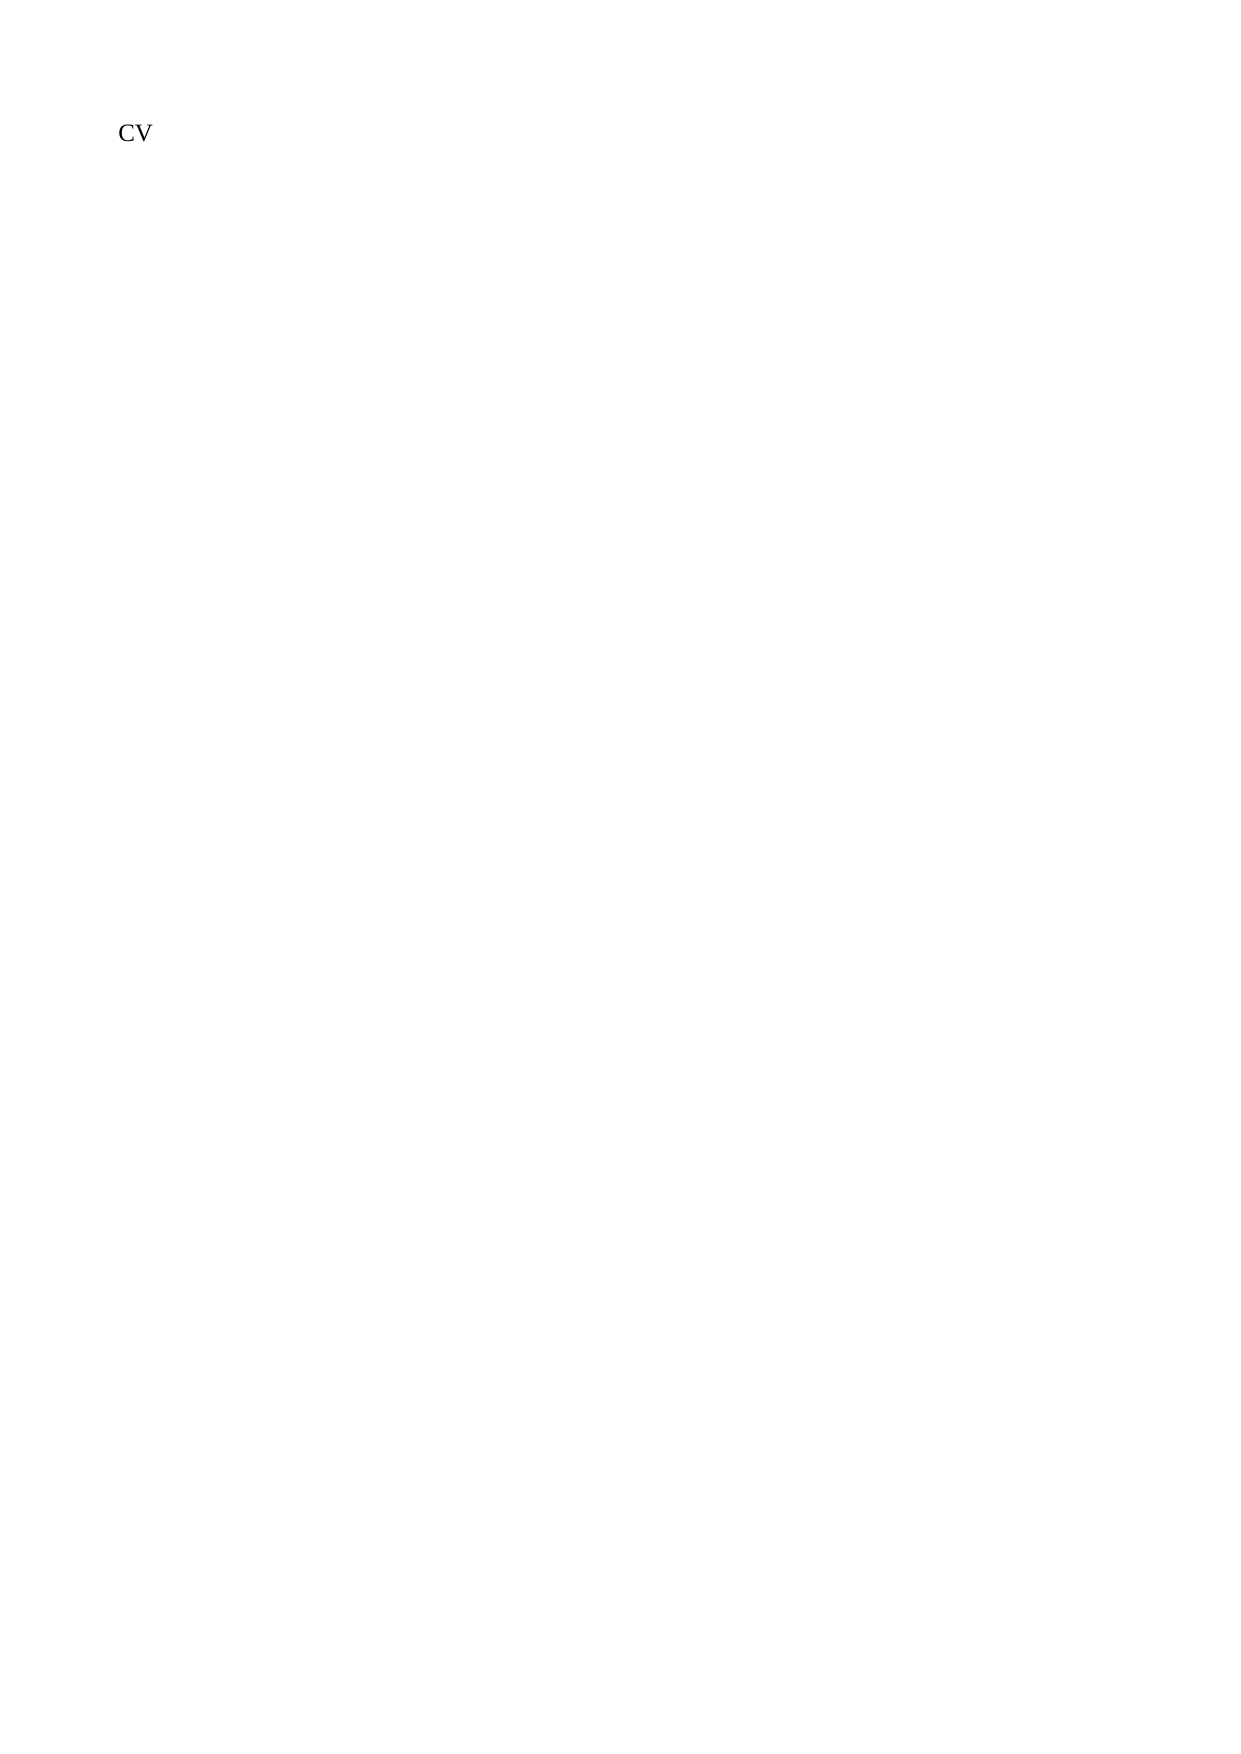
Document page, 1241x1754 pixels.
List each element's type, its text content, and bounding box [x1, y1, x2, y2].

text CV [118, 118, 1122, 147]
